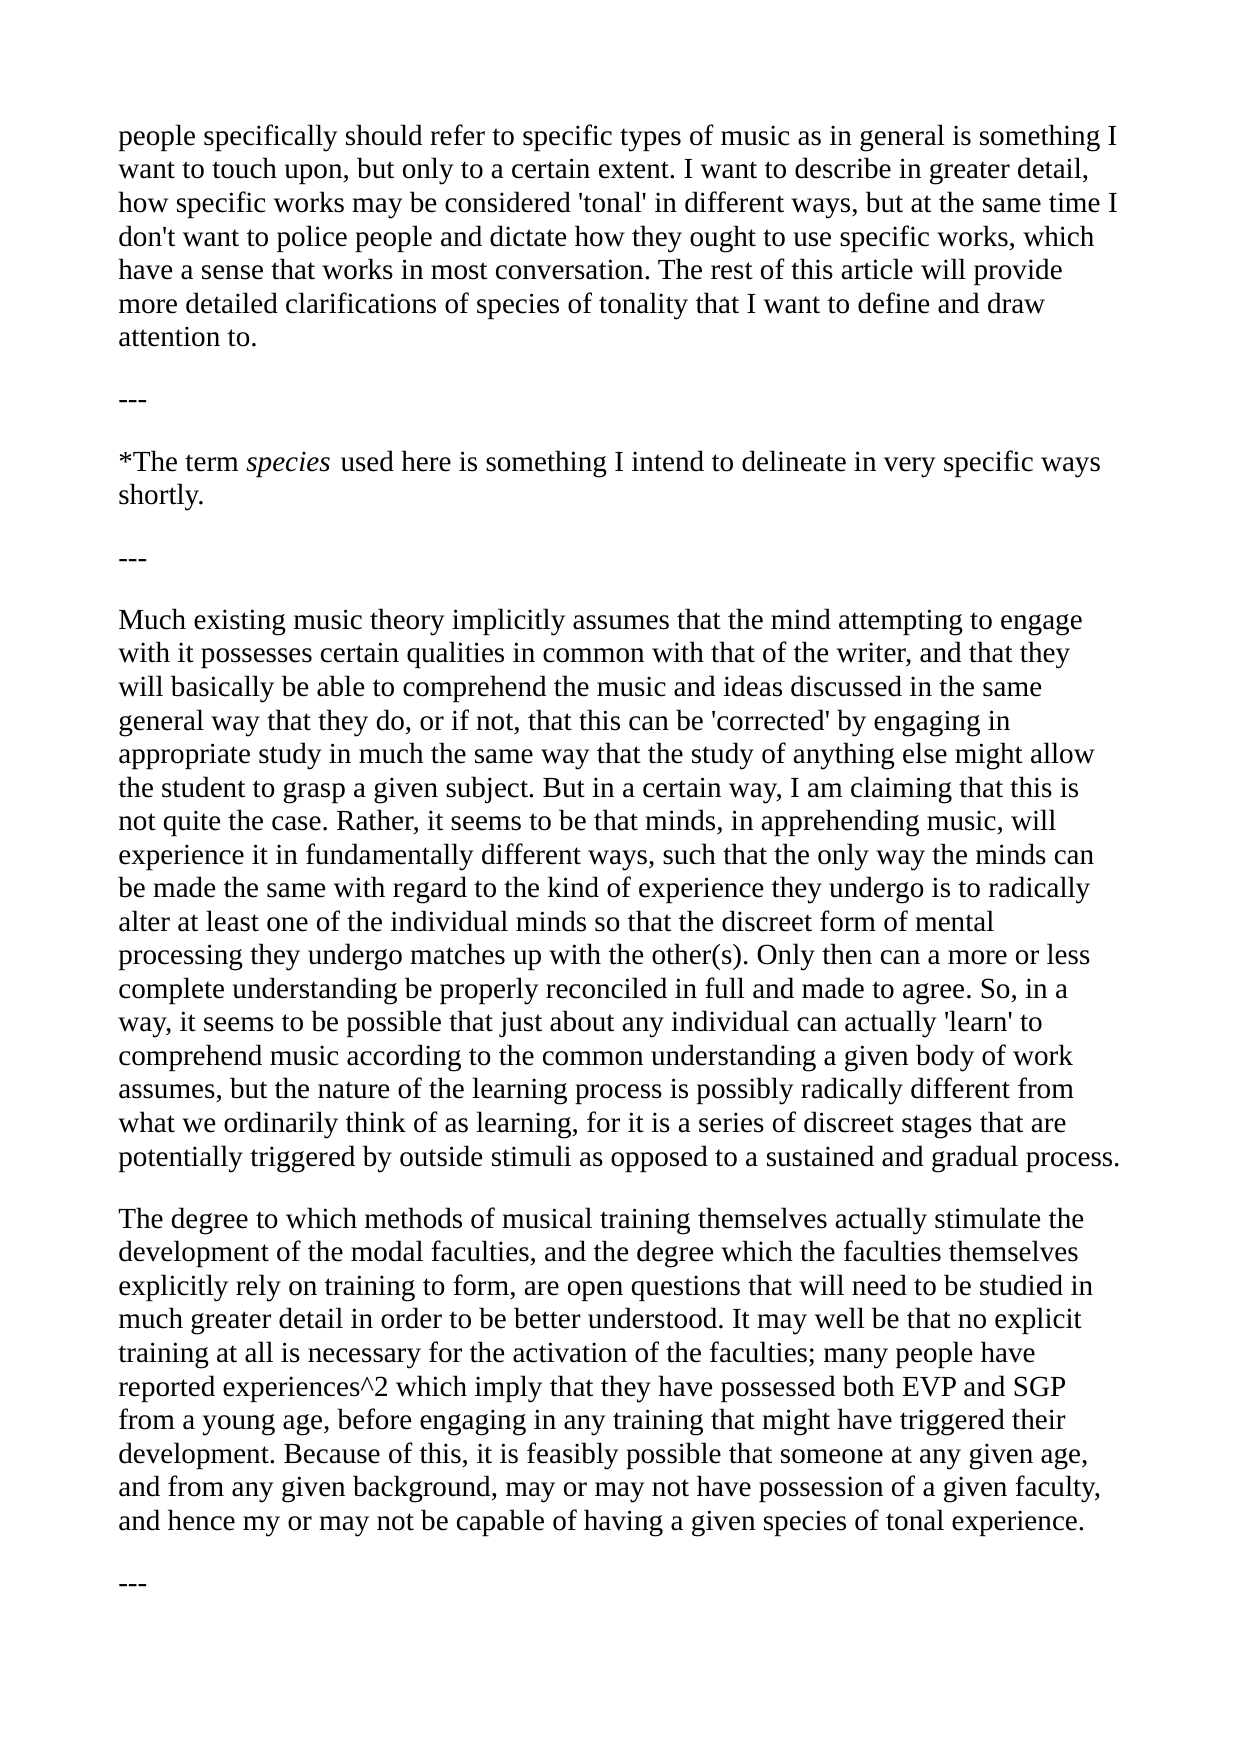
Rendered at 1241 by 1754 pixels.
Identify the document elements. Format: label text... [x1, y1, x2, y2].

text --- [118, 540, 1122, 573]
text Much existing music theory implicitly assumes that the mind attempting to engage with it possesses certain qualities in common with that of the writer, and that they will basically be able to comprehend the music and ideas discussed in the same general way that they do, or if not, that this can be 'corrected' by engaging in appropriate study in much the same way that the study of anything else might allow the student to grasp a given subject. But in a certain way, I am claiming that this is not quite the case. Rather, it seems to be that minds, in apprehending music, will experience it in fundamentally different ways, such that the only way the minds can be made the same with regard to the kind of experience they undergo is to radically alter at least one of the individual minds so that the discreet form of mental processing they undergo matches up with the other(s). Only then can a more or less complete understanding be properly reconciled in full and made to agree. So, in a way, it seems to be possible that just about any individual can actually 'learn' to comprehend music according to the common understanding a given body of work assumes, but the nature of the learning process is possibly radically different from what we ordinarily think of as learning, for it is a series of discreet stages that are potentially triggered by outside stimuli as opposed to a sustained and gradual process. [118, 602, 1122, 1172]
text --- [118, 1565, 1122, 1599]
text --- [118, 382, 1122, 415]
text *The term species used here is something I intend to delineate in very specific ways shortly. [118, 444, 1122, 511]
text The degree to which methods of musical training themselves actually stimulate the development of the modal faculties, and the degree which the faculties themselves explicitly rely on training to form, are open questions that will need to be studied in much greater detail in order to be better understood. It may well be that no explicit training at all is necessary for the activation of the faculties; many people have reported experiences^2 which imply that they have possessed both EVP and SGP from a young age, before engaging in any training that might have triggered their development. Because of this, it is feasibly possible that someone at any given age, and from any given background, may or may not have possession of a given faculty, and hence my or may not be capable of having a given species of tonal experience. [118, 1201, 1122, 1536]
text people specifically should refer to specific types of music as in general is something I want to touch upon, but only to a certain extent. I want to describe in greater detail, how specific works may be considered 'tonal' in different ways, but at the same time I don't want to police people and dictate how they ought to use specific works, which have a sense that works in most conversation. The rest of this article will provide more detailed clarifications of species of tonality that I want to define and draw attention to. [118, 118, 1122, 353]
